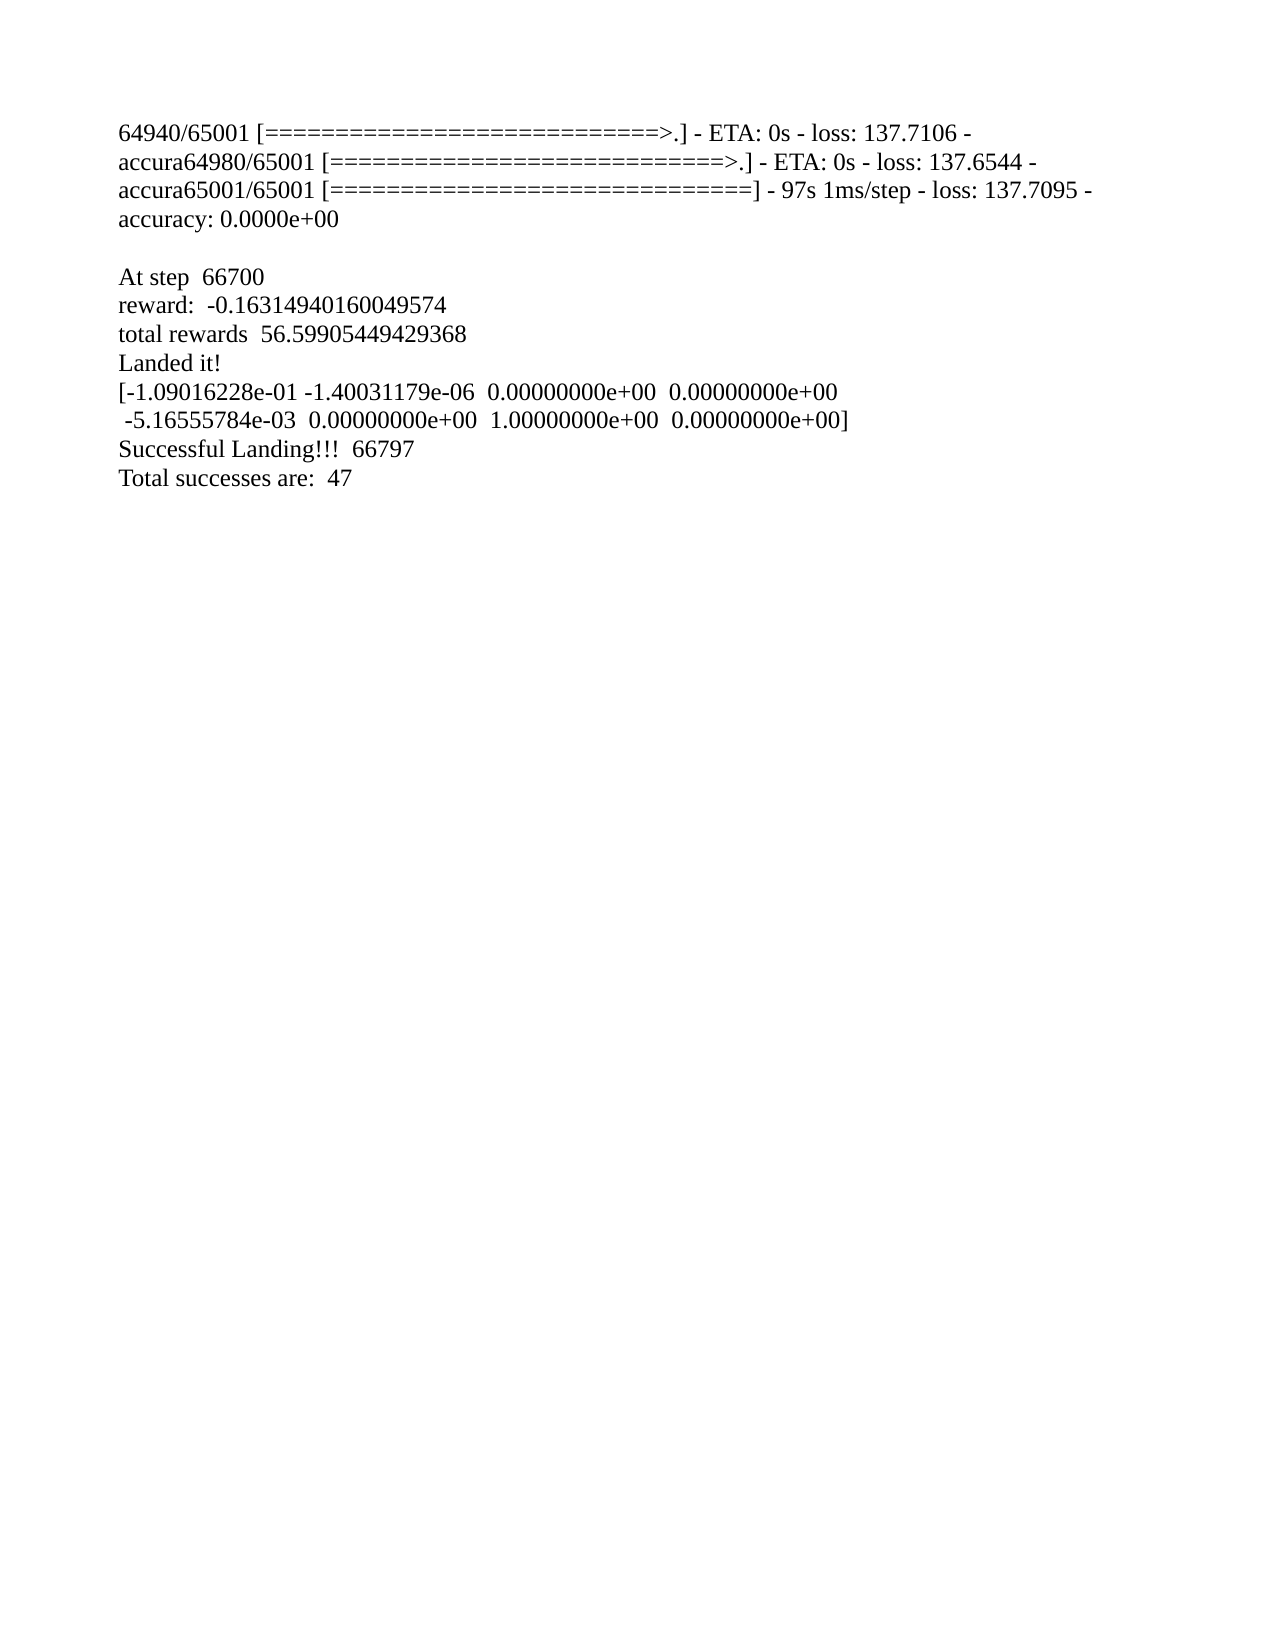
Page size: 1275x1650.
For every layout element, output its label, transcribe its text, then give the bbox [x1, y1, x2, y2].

text 64940/65001 [============================>.] - ETA: 0s - loss: 137.7106 - accura64980/65001 [============================>.] - ETA: 0s - loss: 137.6544 - accura65001/65001 [==============================] - 97s 1ms/step - loss: 137.7095 - accuracy: 0.0000e+00 [118, 118, 1157, 233]
text At step 66700 [118, 262, 1157, 291]
text Successful Landing!!! 66797 [118, 434, 1157, 463]
text -5.16555784e-03 0.00000000e+00 1.00000000e+00 0.00000000e+00] [118, 406, 1157, 434]
text [-1.09016228e-01 -1.40031179e-06 0.00000000e+00 0.00000000e+00 [118, 377, 1157, 406]
text total rewards 56.59905449429368 [118, 319, 1157, 348]
text reward: -0.16314940160049574 [118, 291, 1157, 319]
text Landed it! [118, 348, 1157, 377]
text Total successes are: 47 [118, 463, 1157, 492]
